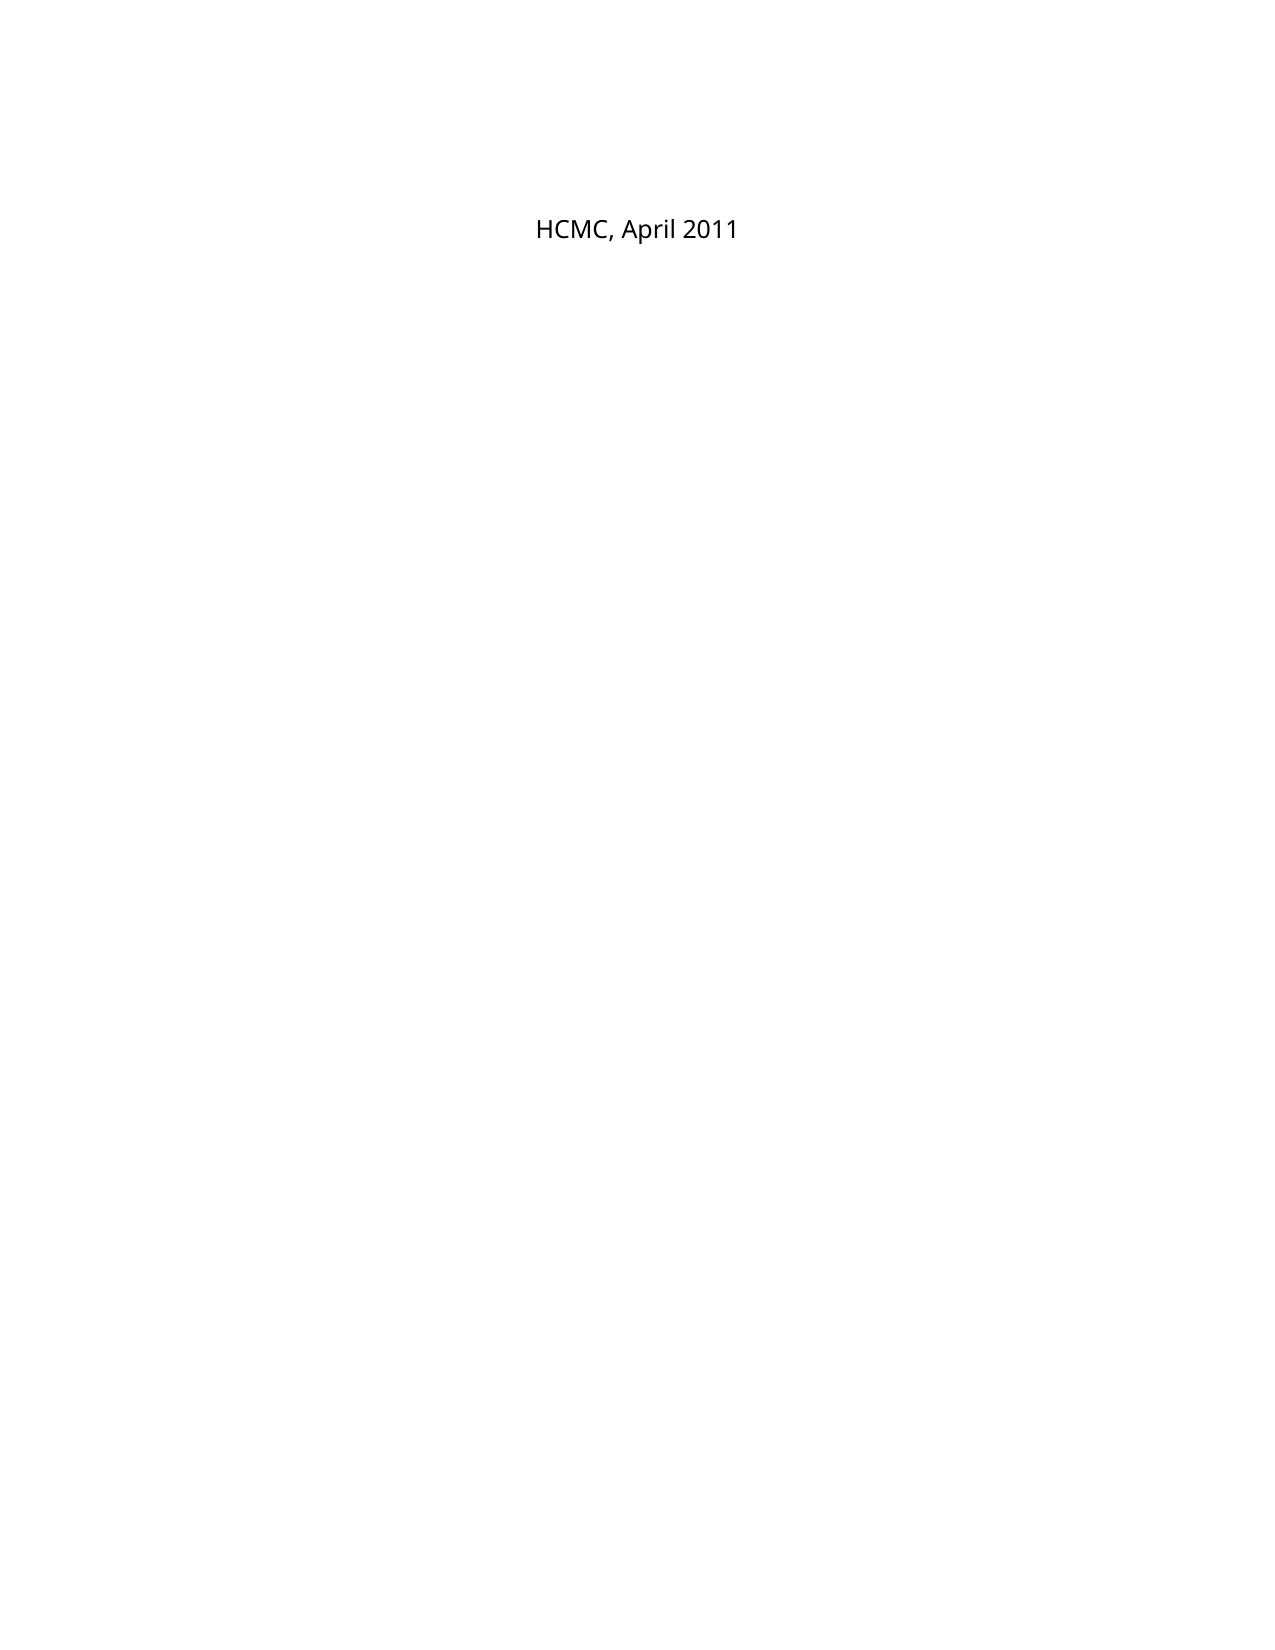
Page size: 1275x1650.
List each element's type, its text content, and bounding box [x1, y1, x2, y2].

text HCMC, April 2011 [118, 211, 1157, 245]
